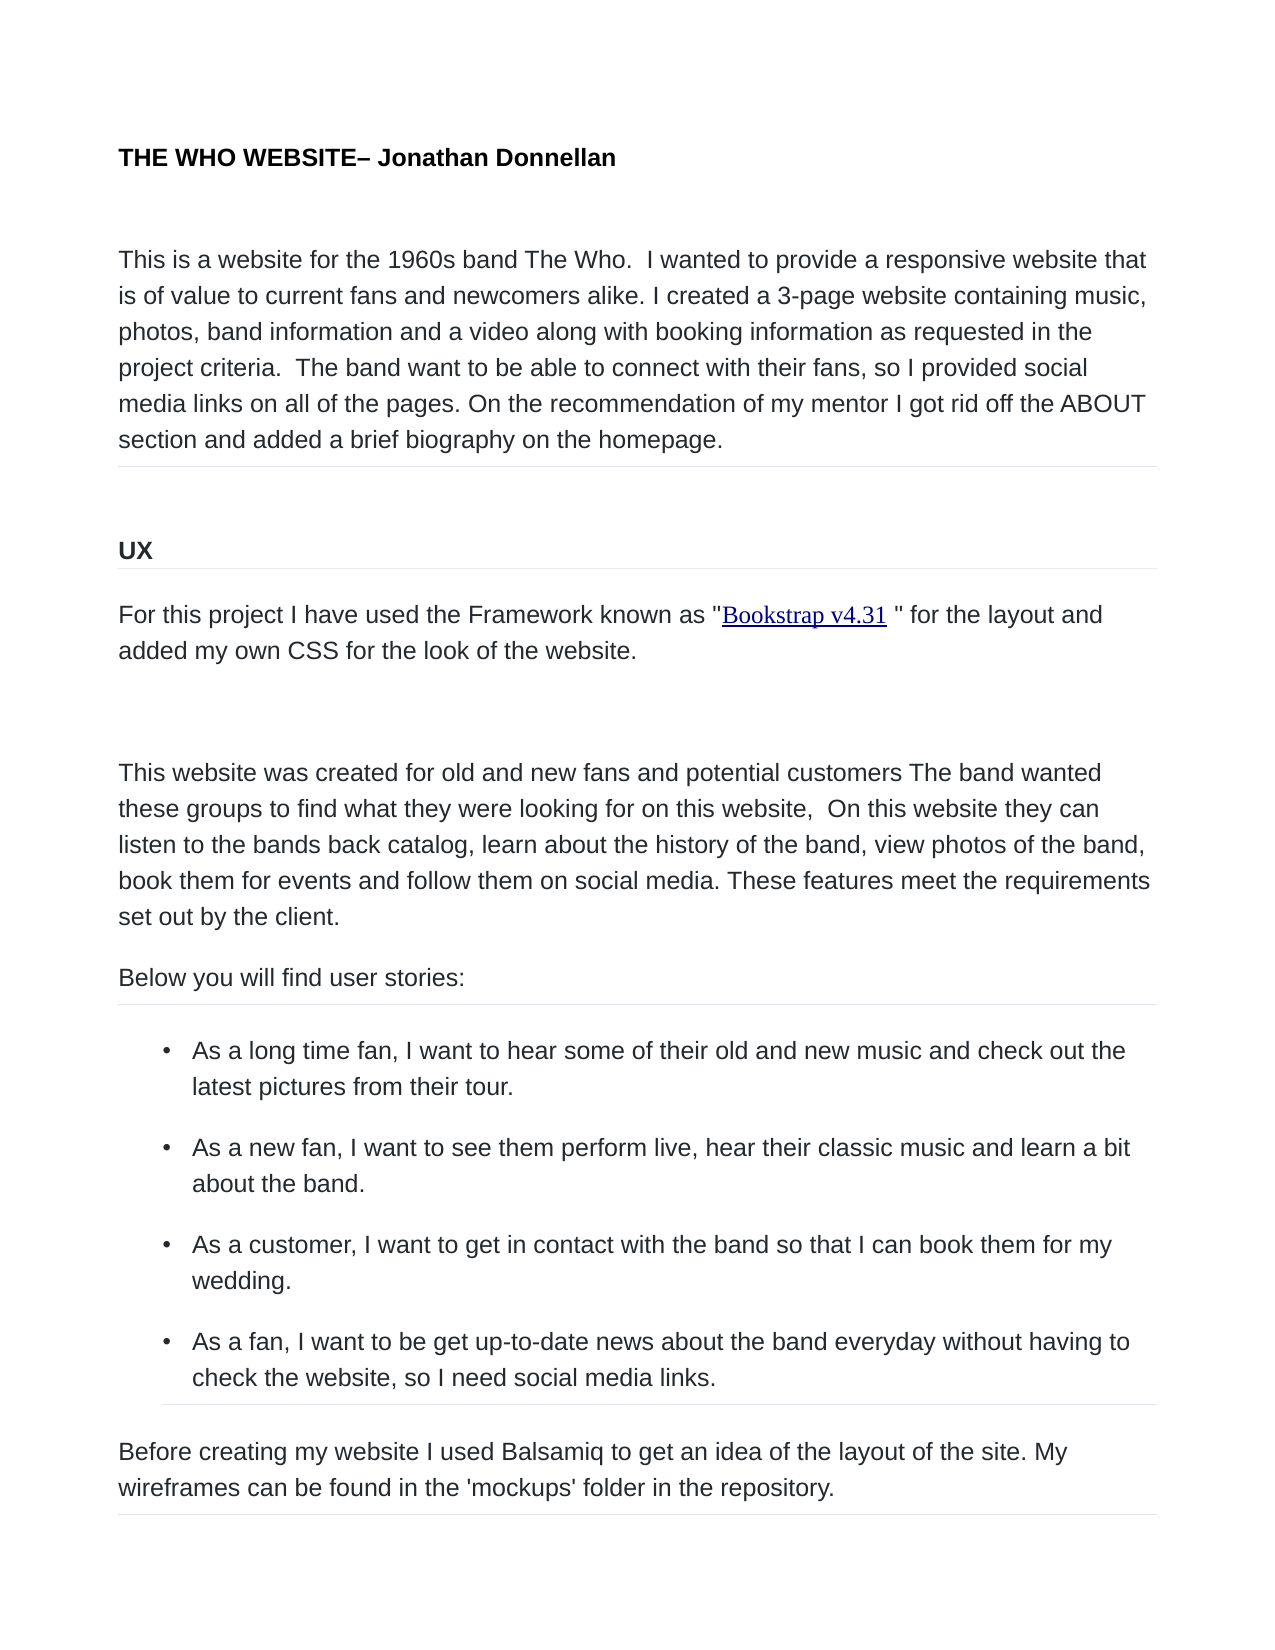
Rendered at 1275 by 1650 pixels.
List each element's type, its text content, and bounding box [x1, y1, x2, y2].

subtitle UX [118, 536, 1157, 568]
text This is a website for the 1960s band The Who. I wanted to provide a responsive website that is of value to current fans and newcomers alike. I created a 3-page website containing music, photos, band information and a video along with booking information as requested in the project criteria. The band want to be able to connect with their fans, so I provided social media links on all of the pages. On the recommendation of my mentor I got rid off the ABOUT section and added a brief biography on the homepage. [118, 245, 1157, 466]
text Before creating my website I used Balsamiq to get an idea of the layout of the site. My wireframes can be found in the 'mockups' folder in the repository. [118, 1437, 1157, 1514]
list As a new fan, I want to see them perform live, hear their classic music and learn a bit about the band. [162, 1133, 1157, 1198]
text For this project I have used the Framework known as "Bookstrap v4.31 " for the layout and added my own CSS for the look of the website. [118, 600, 1157, 665]
text Below you will find user stories: [118, 963, 1157, 1004]
list As a fan, I want to be get up-to-date news about the band everyday without having to check the website, so I need social media links. [162, 1327, 1157, 1404]
list As a long time fan, I want to hear some of their old and new music and check out the latest pictures from their tour. [162, 1036, 1157, 1101]
subtitle THE WHO WEBSITE– Jonathan Donnellan [118, 143, 1157, 172]
text This website was created for old and new fans and potential customers The band wanted these groups to find what they were looking for on this website, On this website they can listen to the bands back catalog, learn about the history of the band, view photos of the band, book them for events and follow them on social media. These features meet the requirements set out by the client. [118, 758, 1157, 930]
list As a customer, I want to get in contact with the band so that I can book them for my wedding. [162, 1230, 1157, 1295]
